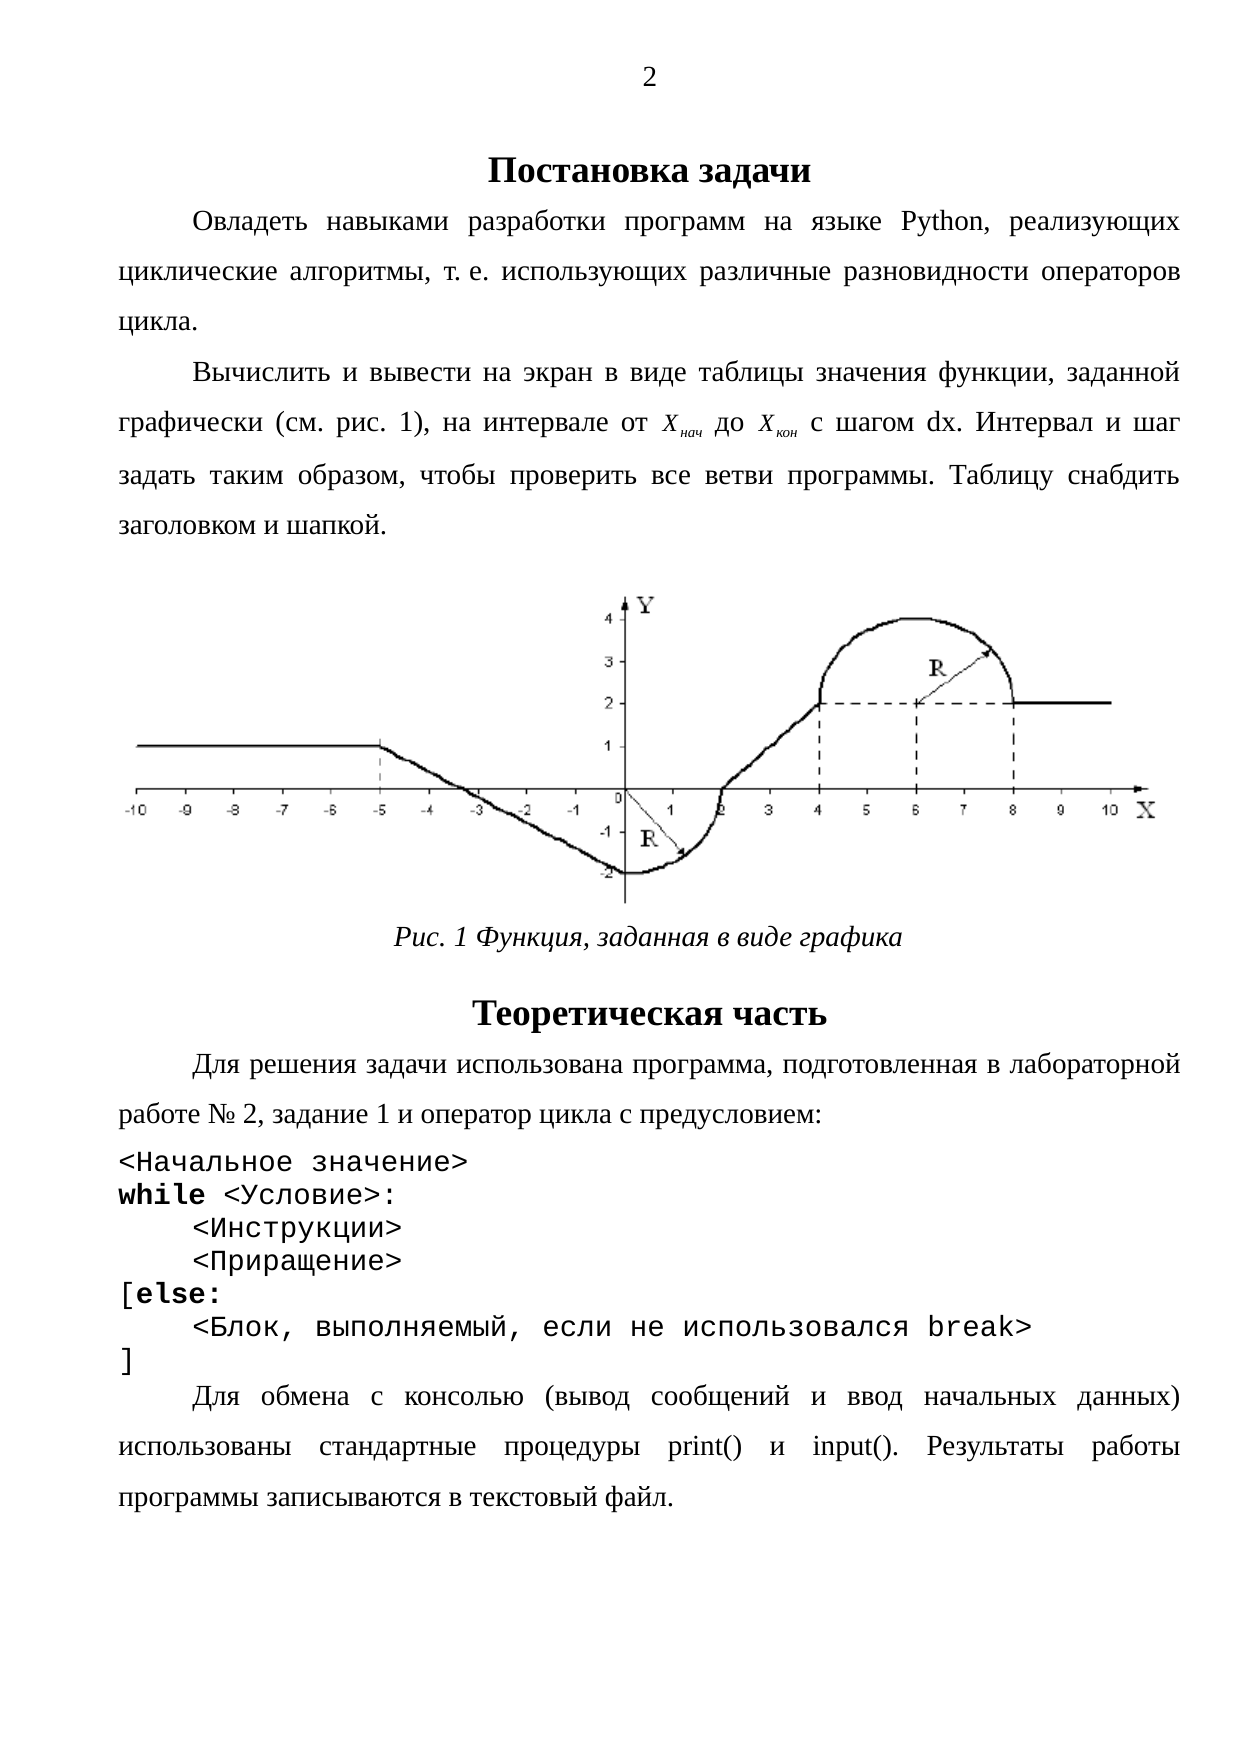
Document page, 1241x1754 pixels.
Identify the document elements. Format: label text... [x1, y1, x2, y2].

text Для решения задачи использована программа, подготовленная в лабораторной работе № 2, задание 1 и оператор цикла с предусловием: [118, 1046, 1181, 1130]
text [else: [118, 1279, 1181, 1312]
text <Начальное значение> [118, 1147, 1181, 1180]
picture [118, 570, 1182, 920]
text ] [118, 1345, 1181, 1378]
text <Инструкции> [118, 1213, 1181, 1246]
subtitle Постановка задачи [118, 147, 1181, 190]
text while <Условие>: [118, 1180, 1181, 1213]
text Рис. 1 Функция, заданная в виде графика [118, 920, 1181, 953]
text Овладеть навыками разработки программ на языке Python, реализующих циклические алгоритмы, т. е. использующих различные разновидности операторов цикла. [118, 203, 1181, 337]
text <Блок, выполняемый, если не использовался break> [118, 1312, 1181, 1345]
text Для обмена с консолью (вывод сообщений и ввод начальных данных) использованы стандартные процедуры print() и input(). Результаты работы программы записываются в текстовый файл. [118, 1378, 1181, 1512]
text <Приращение> [118, 1246, 1181, 1279]
subtitle Теоретическая часть [118, 991, 1181, 1034]
text Вычислить и вывести на экран в виде таблицы значения функции, заданной графически (см. рис. 1), на интервале от до с шагом dx. Интервал и шаг задать таким образом, чтобы проверить все ветви программы. Таблицу снабдить заголовком и шапкой. [118, 354, 1181, 541]
